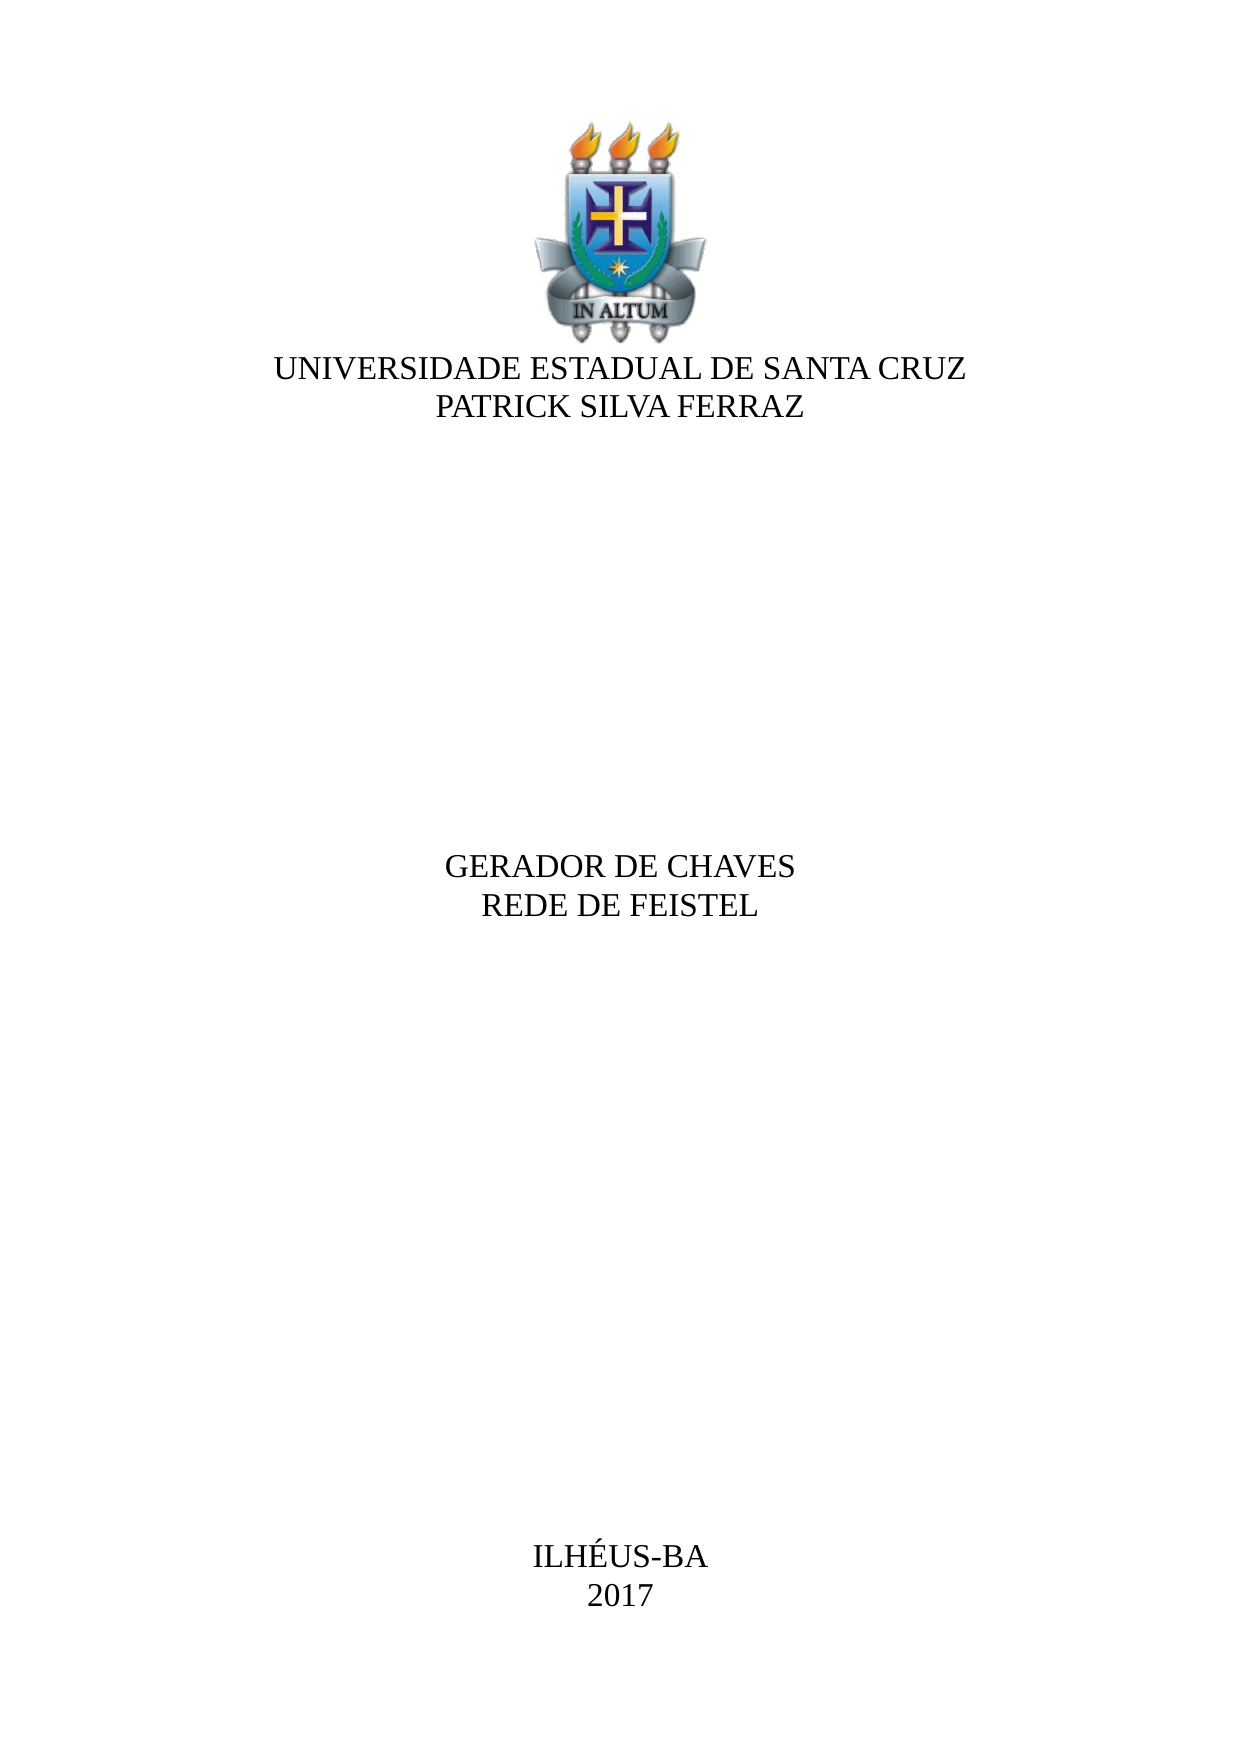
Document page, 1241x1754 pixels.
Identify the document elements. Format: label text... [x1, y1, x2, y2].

text ILHÉUS-BA [118, 1536, 1122, 1575]
text PATRICK SILVA FERRAZ [118, 386, 1122, 425]
text 2017 [118, 1575, 1122, 1613]
text UNIVERSIDADE ESTADUAL DE SANTA CRUZ [118, 348, 1122, 386]
text GERADOR DE CHAVES [118, 846, 1122, 885]
picture [531, 118, 709, 346]
text REDE DE FEISTEL [118, 885, 1122, 923]
